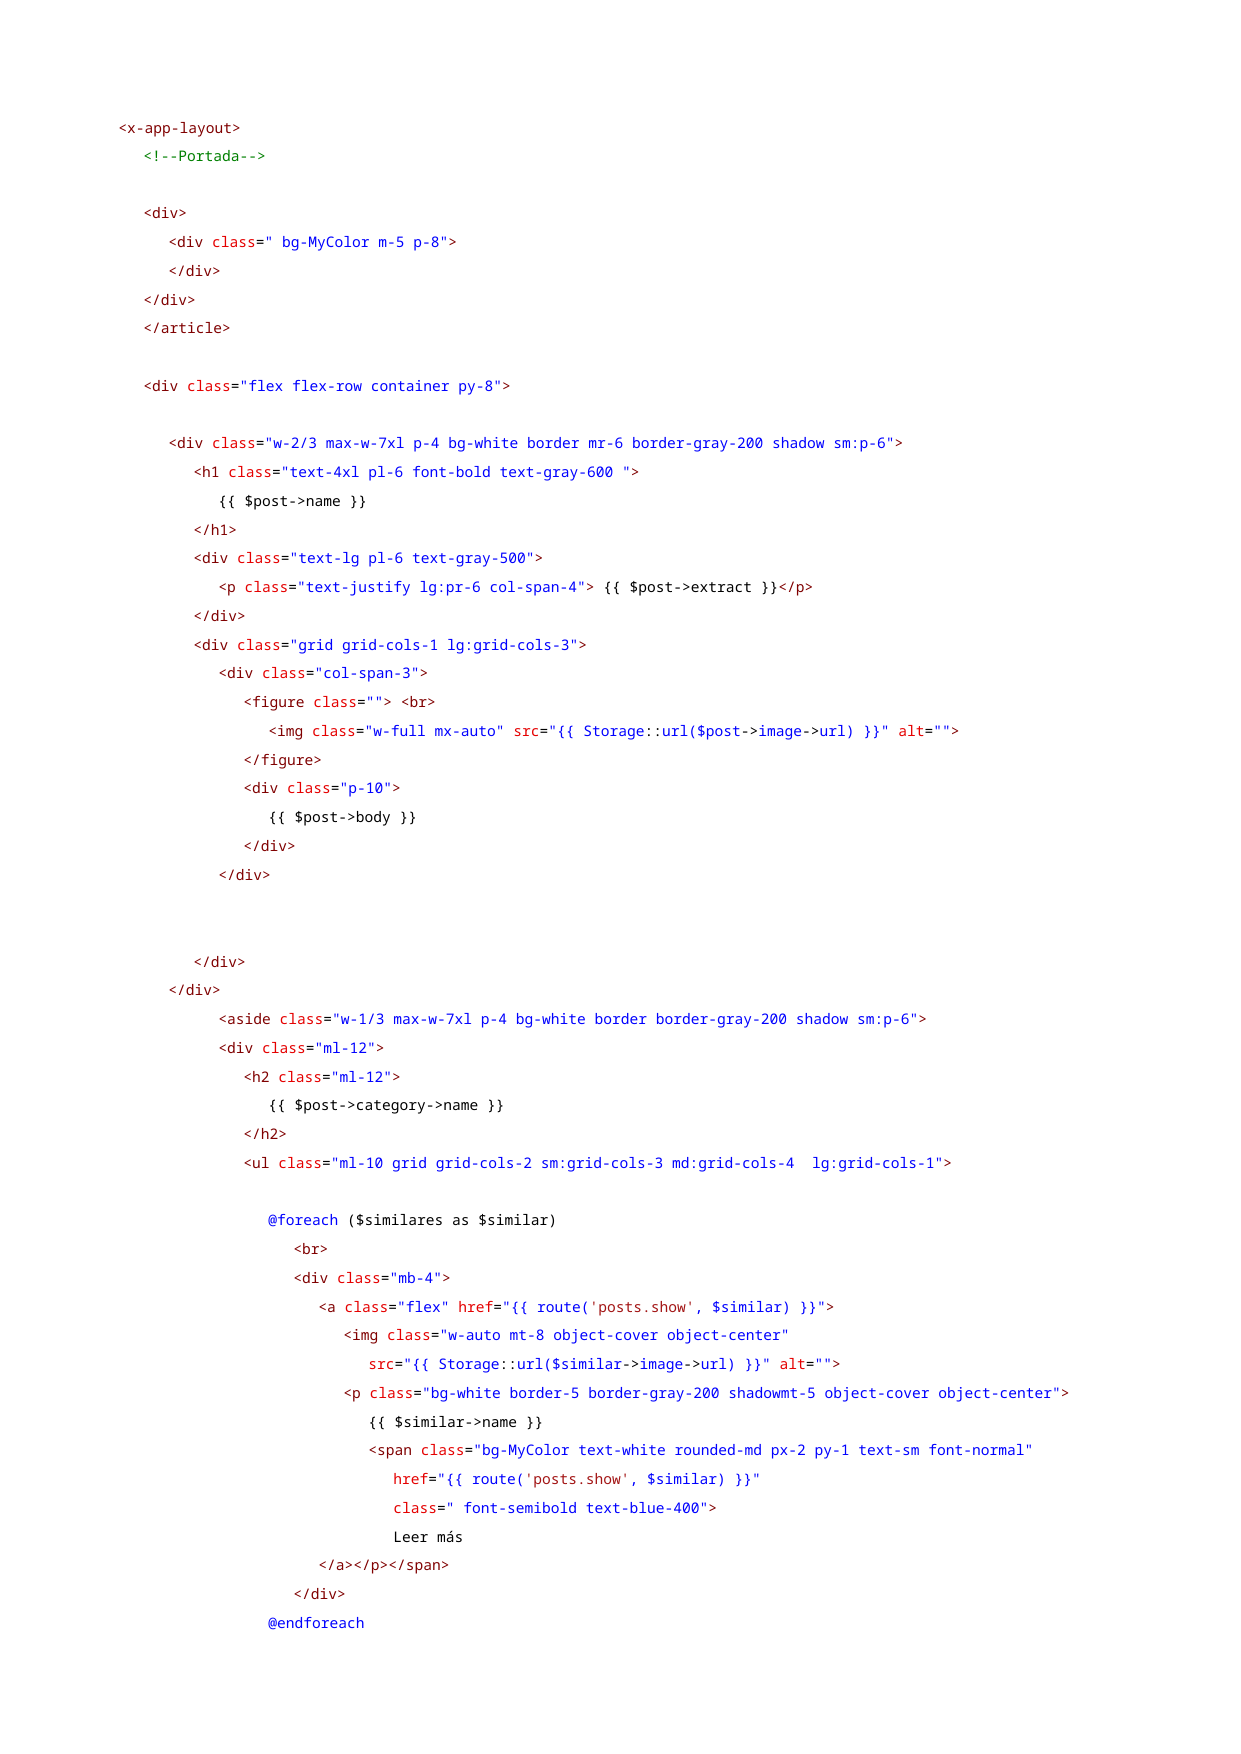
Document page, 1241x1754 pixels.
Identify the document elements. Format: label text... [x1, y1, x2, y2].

text <div class="grid grid-cols-1 lg:grid-cols-3"> [118, 627, 1122, 656]
text <div class="col-span-3"> [118, 656, 1122, 684]
text <div class="p-10"> [118, 771, 1122, 799]
text @foreach ($similares as $similar) [118, 1202, 1122, 1231]
text </div> [118, 598, 1122, 627]
text </div> [118, 972, 1122, 1001]
text <div class="ml-12"> [118, 1030, 1122, 1059]
text <!--Portada--> [118, 138, 1122, 167]
text class=" font-semibold text-blue-400"> [118, 1490, 1122, 1519]
text <img class="w-auto mt-8 object-cover object-center" [118, 1317, 1122, 1346]
text <div> [118, 196, 1122, 224]
text <aside class="w-1/3 max-w-7xl p-4 bg-white border border-gray-200 shadow sm:p-6"> [118, 1001, 1122, 1030]
text {{ $post->name }} [118, 483, 1122, 512]
text {{ $post->body }} [118, 799, 1122, 828]
text </a></p></span> [118, 1547, 1122, 1576]
text <ul class="ml-10 grid grid-cols-2 sm:grid-cols-3 md:grid-cols-4 lg:grid-cols-1"> [118, 1145, 1122, 1174]
text </div> [118, 944, 1122, 972]
text <x-app-layout> [118, 118, 1122, 138]
text src="{{ Storage::url($similar->image->url) }}" alt=""> [118, 1346, 1122, 1375]
text </div> [118, 857, 1122, 886]
text Leer más [118, 1519, 1122, 1547]
text <div class=" bg-MyColor m-5 p-8"> [118, 224, 1122, 253]
text <span class="bg-MyColor text-white rounded-md px-2 py-1 text-sm font-normal" [118, 1432, 1122, 1461]
text </div> [118, 1576, 1122, 1605]
text <div class="mb-4"> [118, 1260, 1122, 1289]
text {{ $post->category->name }} [118, 1087, 1122, 1116]
text </div> [118, 282, 1122, 311]
text href="{{ route('posts.show', $similar) }}" [118, 1461, 1122, 1490]
text <h2 class="ml-12"> [118, 1059, 1122, 1087]
text {{ $similar->name }} [118, 1404, 1122, 1432]
text </div> [118, 253, 1122, 282]
text <div class="flex flex-row container py-8"> [118, 368, 1122, 397]
text <div class="text-lg pl-6 text-gray-500"> [118, 541, 1122, 569]
text </h1> [118, 512, 1122, 541]
text <a class="flex" href="{{ route('posts.show', $similar) }}"> [118, 1289, 1122, 1317]
text <img class="w-full mx-auto" src="{{ Storage::url($post->image->url) }}" alt=""> [118, 713, 1122, 742]
text <p class="text-justify lg:pr-6 col-span-4"> {{ $post->extract }}</p> [118, 569, 1122, 598]
text <figure class=""> <br> [118, 684, 1122, 713]
text </figure> [118, 742, 1122, 771]
text <p class="bg-white border-5 border-gray-200 shadowmt-5 object-cover object-center"> [118, 1375, 1122, 1404]
text </div> [118, 828, 1122, 857]
text </article> [118, 311, 1122, 339]
text <h1 class="text-4xl pl-6 font-bold text-gray-600 "> [118, 454, 1122, 483]
text </h2> [118, 1116, 1122, 1145]
text <div class="w-2/3 max-w-7xl p-4 bg-white border mr-6 border-gray-200 shadow sm:p-6"> [118, 426, 1122, 454]
text <br> [118, 1231, 1122, 1260]
text @endforeach [118, 1605, 1122, 1634]
